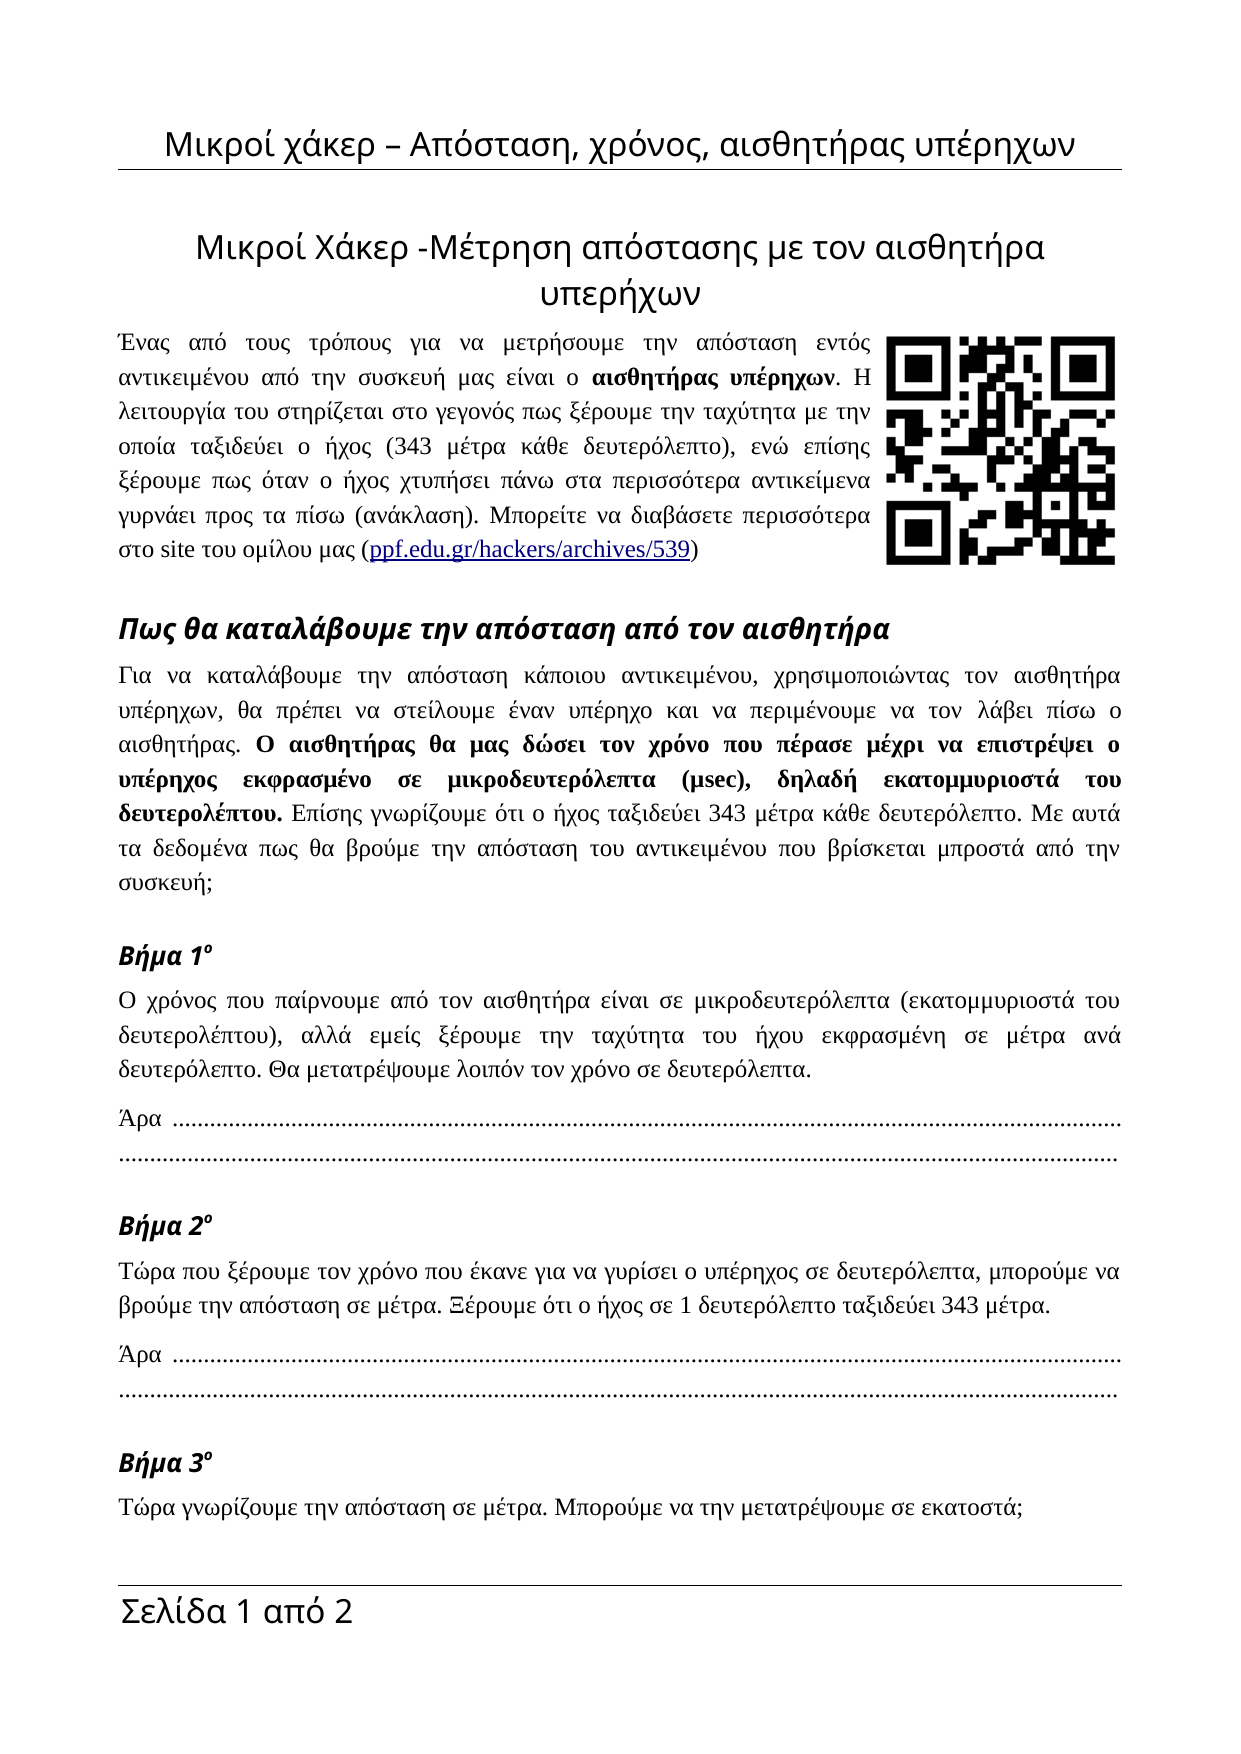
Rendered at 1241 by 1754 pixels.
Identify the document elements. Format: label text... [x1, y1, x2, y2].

text Ο χρόνος που παίρνουμε από τον αισθητήρα είναι σε μικροδευτερόλεπτα (εκατομμυριοστά του δευτερολέπτου), αλλά εμείς ξέρουμε την ταχύτητα του ήχου εκφρασμένη σε μέτρα ανά δευτερόλεπτο. Θα μετατρέψουμε λοιπόν τον χρόνο σε δευτερόλεπτα. [118, 985, 1122, 1083]
picture [871, 321, 1132, 582]
subtitle Βήμα 2ο [118, 1208, 1122, 1243]
text Ένας από τους τρόπους για να μετρήσουμε την απόσταση εντός αντικειμένου από την συσκευή μας είναι ο αισθητήρας υπέρηχων. Η λειτουργία του στηρίζεται στο γεγονός πως ξέρουμε την ταχύτητα με την οποία ταξιδεύει ο ήχος (343 μέτρα κάθε δευτερόλεπτο), ενώ επίσης ξέρουμε πως όταν ο ήχος χτυπήσει πάνω στα περισσότερα αντικείμενα γυρνάει προς τα πίσω (ανάκλαση). Μπορείτε να διαβάσετε περισσότερα στο site του ομίλου μας (ppf.edu.gr/hackers/archives/539) [118, 327, 871, 563]
subtitle Βήμα 3ο [118, 1444, 1122, 1480]
subtitle Πως θα καταλάβουμε την απόσταση από τον αισθητήρα [118, 608, 1122, 648]
text Άρα ........................................................................................................................................................................................................................................................................................................................ [118, 1339, 1122, 1403]
subtitle Βήμα 1ο [118, 937, 1122, 973]
title Μικροί Χάκερ -Μέτρηση απόστασης με τον αισθητήρα υπερήχων [118, 224, 1122, 315]
text Τώρα γνωρίζουμε την απόσταση σε μέτρα. Μπορούμε να την μετατρέψουμε σε εκατοστά; [118, 1492, 1122, 1521]
text Τώρα που ξέρουμε τον χρόνο που έκανε για να γυρίσει ο υπέρηχος σε δευτερόλεπτα, μπορούμε να βρούμε την απόσταση σε μέτρα. Ξέρουμε ότι ο ήχος σε 1 δευτερόλεπτο ταξιδεύει 343 μέτρα. [118, 1256, 1122, 1319]
text Για να καταλάβουμε την απόσταση κάποιου αντικειμένου, χρησιμοποιώντας τον αισθητήρα υπέρηχων, θα πρέπει να στείλουμε έναν υπέρηχο και να περιμένουμε να τον λάβει πίσω ο αισθητήρας. Ο αισθητήρας θα μας δώσει τον χρόνο που πέρασε μέχρι να επιστρέψει ο υπέρηχος εκφρασμένο σε μικροδευτερόλεπτα (μsec), δηλαδή εκατομμυριοστά του δευτερολέπτου. Επίσης γνωρίζουμε ότι ο ήχος ταξιδεύει 343 μέτρα κάθε δευτερόλεπτο. Με αυτά τα δεδομένα πως θα βρούμε την απόσταση του αντικειμένου που βρίσκεται μπροστά από την συσκευή; [118, 660, 1122, 896]
text Άρα ........................................................................................................................................................................................................................................................................................................................ [118, 1103, 1122, 1167]
